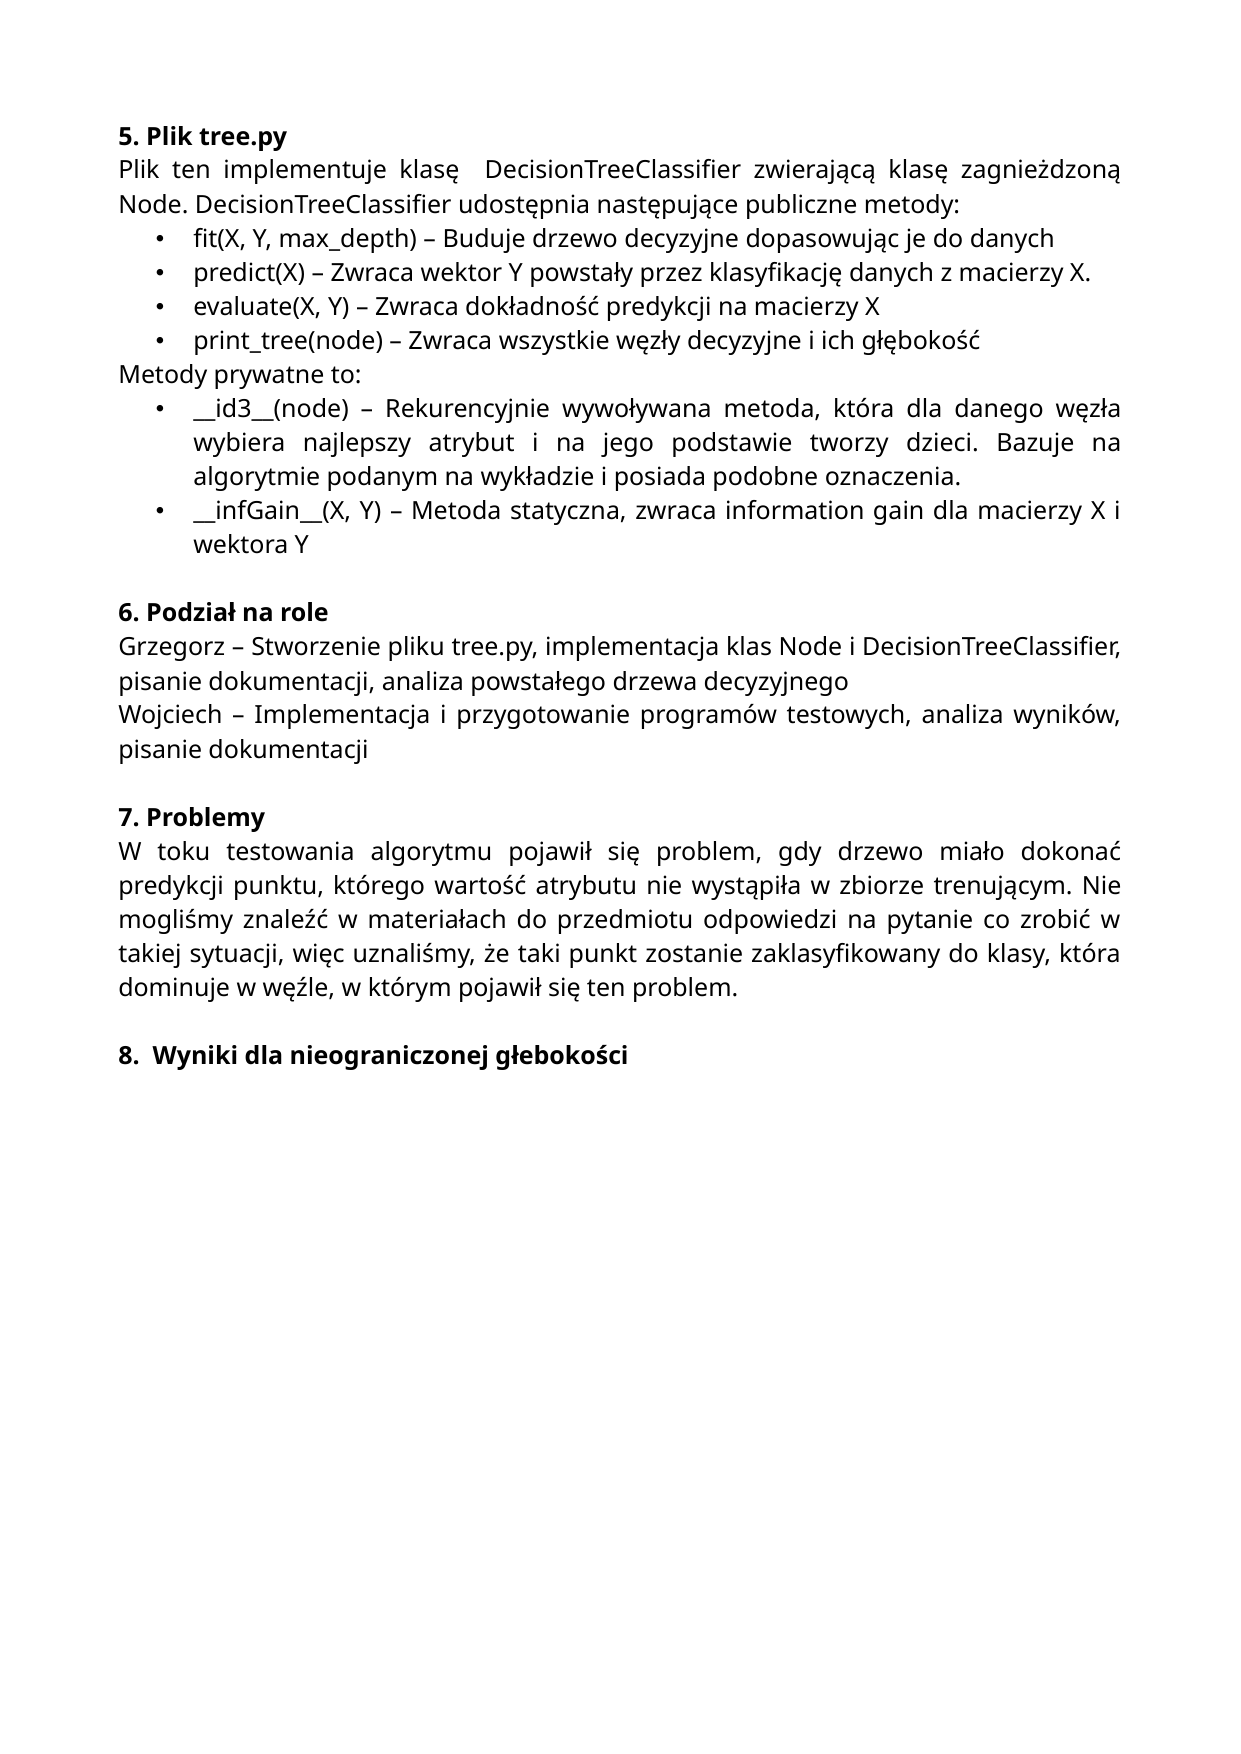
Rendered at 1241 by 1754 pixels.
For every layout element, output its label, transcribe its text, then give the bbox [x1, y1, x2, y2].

list __infGain__(X, Y) – Metoda statyczna, zwraca information gain dla macierzy X i wektora Y [156, 493, 1122, 561]
list evaluate(X, Y) – Zwraca dokładność predykcji na macierzy X [156, 288, 1122, 322]
list predict(X) – Zwraca wektor Y powstały przez klasyfikację danych z macierzy X. [156, 254, 1122, 288]
text 7. Problemy [118, 799, 1122, 833]
text Grzegorz – Stworzenie pliku tree.py, implementacja klas Node i DecisionTreeClassifier, pisanie dokumentacji, analiza powstałego drzewa decyzyjnego [118, 629, 1122, 697]
list fit(X, Y, max_depth) – Buduje drzewo decyzyjne dopasowując je do danych [156, 220, 1122, 254]
text Plik ten implementuje klasę DecisionTreeClassifier zwierającą klasę zagnieżdzoną Node. DecisionTreeClassifier udostępnia następujące publiczne metody: [118, 152, 1122, 220]
text 5. Plik tree.py [118, 118, 1122, 152]
text 6. Podział na role [118, 595, 1122, 629]
text 8. Wyniki dla nieograniczonej głebokości [118, 1038, 1122, 1072]
text W toku testowania algorytmu pojawił się problem, gdy drzewo miało dokonać predykcji punktu, którego wartość atrybutu nie wystąpiła w zbiorze trenującym. Nie mogliśmy znaleźć w materiałach do przedmiotu odpowiedzi na pytanie co zrobić w takiej sytuacji, więc uznaliśmy, że taki punkt zostanie zaklasyfikowany do klasy, która dominuje w węźle, w którym pojawił się ten problem. [118, 833, 1122, 1004]
text Metody prywatne to: [118, 357, 1122, 391]
list __id3__(node) – Rekurencyjnie wywoływana metoda, która dla danego węzła wybiera najlepszy atrybut i na jego podstawie tworzy dzieci. Bazuje na algorytmie podanym na wykładzie i posiada podobne oznaczenia. [156, 391, 1122, 493]
text Wojciech – Implementacja i przygotowanie programów testowych, analiza wyników, pisanie dokumentacji [118, 697, 1122, 765]
list print_tree(node) – Zwraca wszystkie węzły decyzyjne i ich głębokość [156, 322, 1122, 357]
